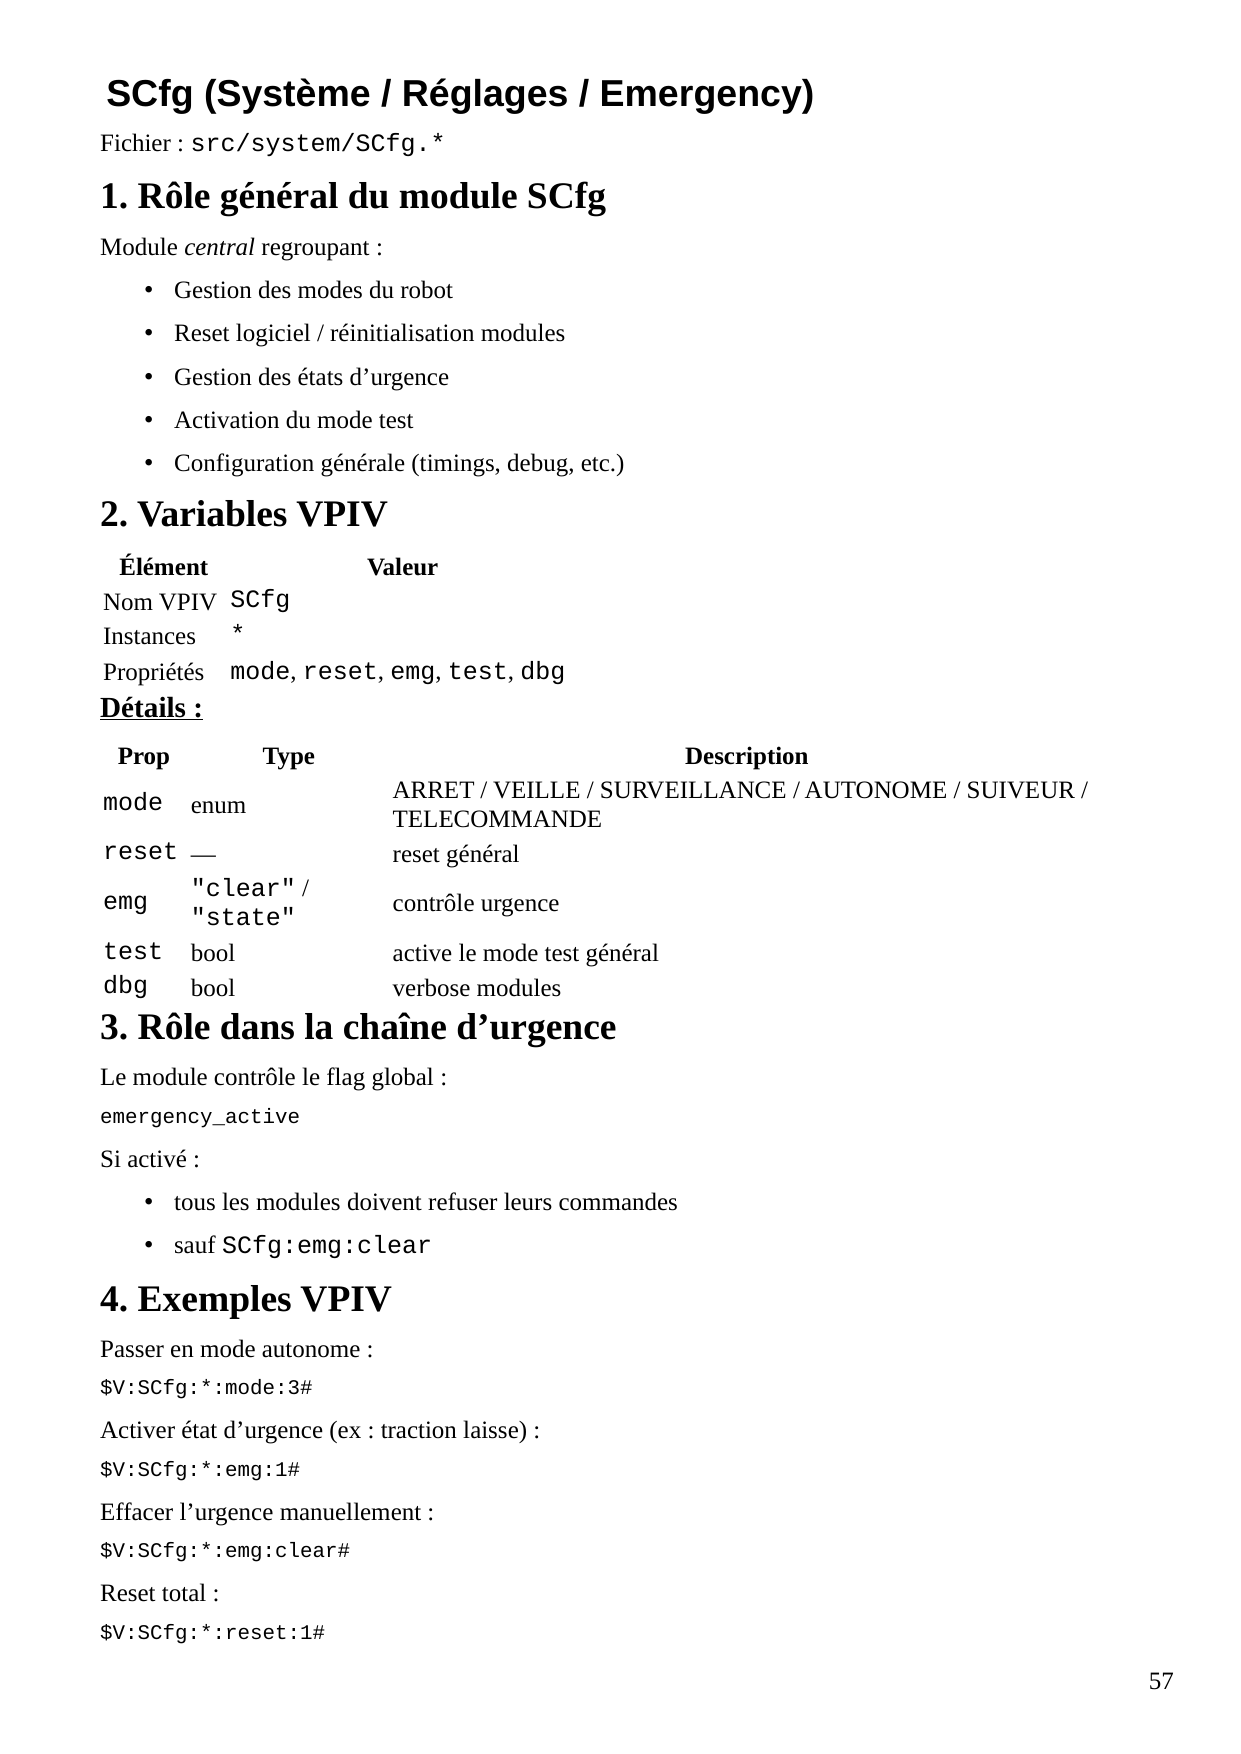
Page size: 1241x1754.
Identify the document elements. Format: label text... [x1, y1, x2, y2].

text Passer en mode autonome : [100, 1334, 1173, 1362]
table_cell Propriétés [100, 653, 227, 690]
text $V:SCfg:*:emg:1# [100, 1458, 1173, 1482]
text Activer état d’urgence (ex : traction laisse) : [100, 1415, 1173, 1444]
table_header Description [390, 738, 1104, 772]
table_cell mode [100, 773, 188, 836]
list Configuration générale (timings, debug, etc.) [144, 448, 1173, 477]
list Activation du mode test [144, 405, 1173, 434]
table_cell — [188, 836, 389, 870]
text emergency_active [100, 1106, 1173, 1129]
table_header Valeur [227, 549, 578, 584]
list Gestion des états d’urgence [144, 362, 1173, 390]
table_header Prop [100, 738, 188, 772]
table_cell verbose modules [390, 970, 1104, 1004]
table_cell SCfg [227, 584, 578, 618]
table_cell emg [100, 870, 188, 935]
list Reset logiciel / réinitialisation modules [144, 318, 1173, 347]
list Gestion des modes du robot [144, 275, 1173, 304]
table_cell ARRET / VEILLE / SURVEILLANCE / AUTONOME / SUIVEUR / TELECOMMANDE [390, 773, 1104, 836]
list tous les modules doivent refuser leurs commandes [144, 1187, 1173, 1216]
text Effacer l’urgence manuellement : [100, 1497, 1173, 1526]
subtitle 3. Rôle dans la chaîne d’urgence [100, 1004, 1173, 1048]
text $V:SCfg:*:reset:1# [100, 1622, 1173, 1645]
table_header Type [188, 738, 389, 772]
table_cell reset [100, 836, 188, 870]
subtitle 2. Variables VPIV [100, 492, 1173, 535]
list sauf SCfg:emg:clear [144, 1231, 1173, 1261]
text $V:SCfg:*:mode:3# [100, 1377, 1173, 1401]
table_cell bool [188, 935, 389, 970]
text Si activé : [100, 1144, 1173, 1173]
text $V:SCfg:*:emg:clear# [100, 1540, 1173, 1564]
table_cell dbg [100, 970, 188, 1004]
subtitle SCfg (Système / Réglages / Emergency) [106, 71, 1173, 114]
text Module central regroupant : [100, 232, 1173, 260]
text Le module contrôle le flag global : [100, 1062, 1173, 1091]
table_cell enum [188, 773, 389, 836]
table_cell active le mode test général [390, 935, 1104, 970]
table_cell * [227, 619, 578, 653]
text Fichier : src/system/SCfg.* [100, 128, 1173, 159]
table_cell contrôle urgence [390, 870, 1104, 935]
table_cell bool [188, 970, 389, 1004]
subtitle 4. Exemples VPIV [100, 1276, 1173, 1319]
table_header Élément [100, 549, 227, 584]
table_cell Instances [100, 619, 227, 653]
table_cell "clear" / "state" [188, 870, 389, 935]
subtitle Détails : [100, 690, 1173, 723]
subtitle 1. Rôle général du module SCfg [100, 174, 1173, 217]
table_cell mode, reset, emg, test, dbg [227, 653, 578, 690]
table_cell Nom VPIV [100, 584, 227, 618]
text Reset total : [100, 1578, 1173, 1607]
table_cell test [100, 935, 188, 970]
table_cell reset général [390, 836, 1104, 870]
